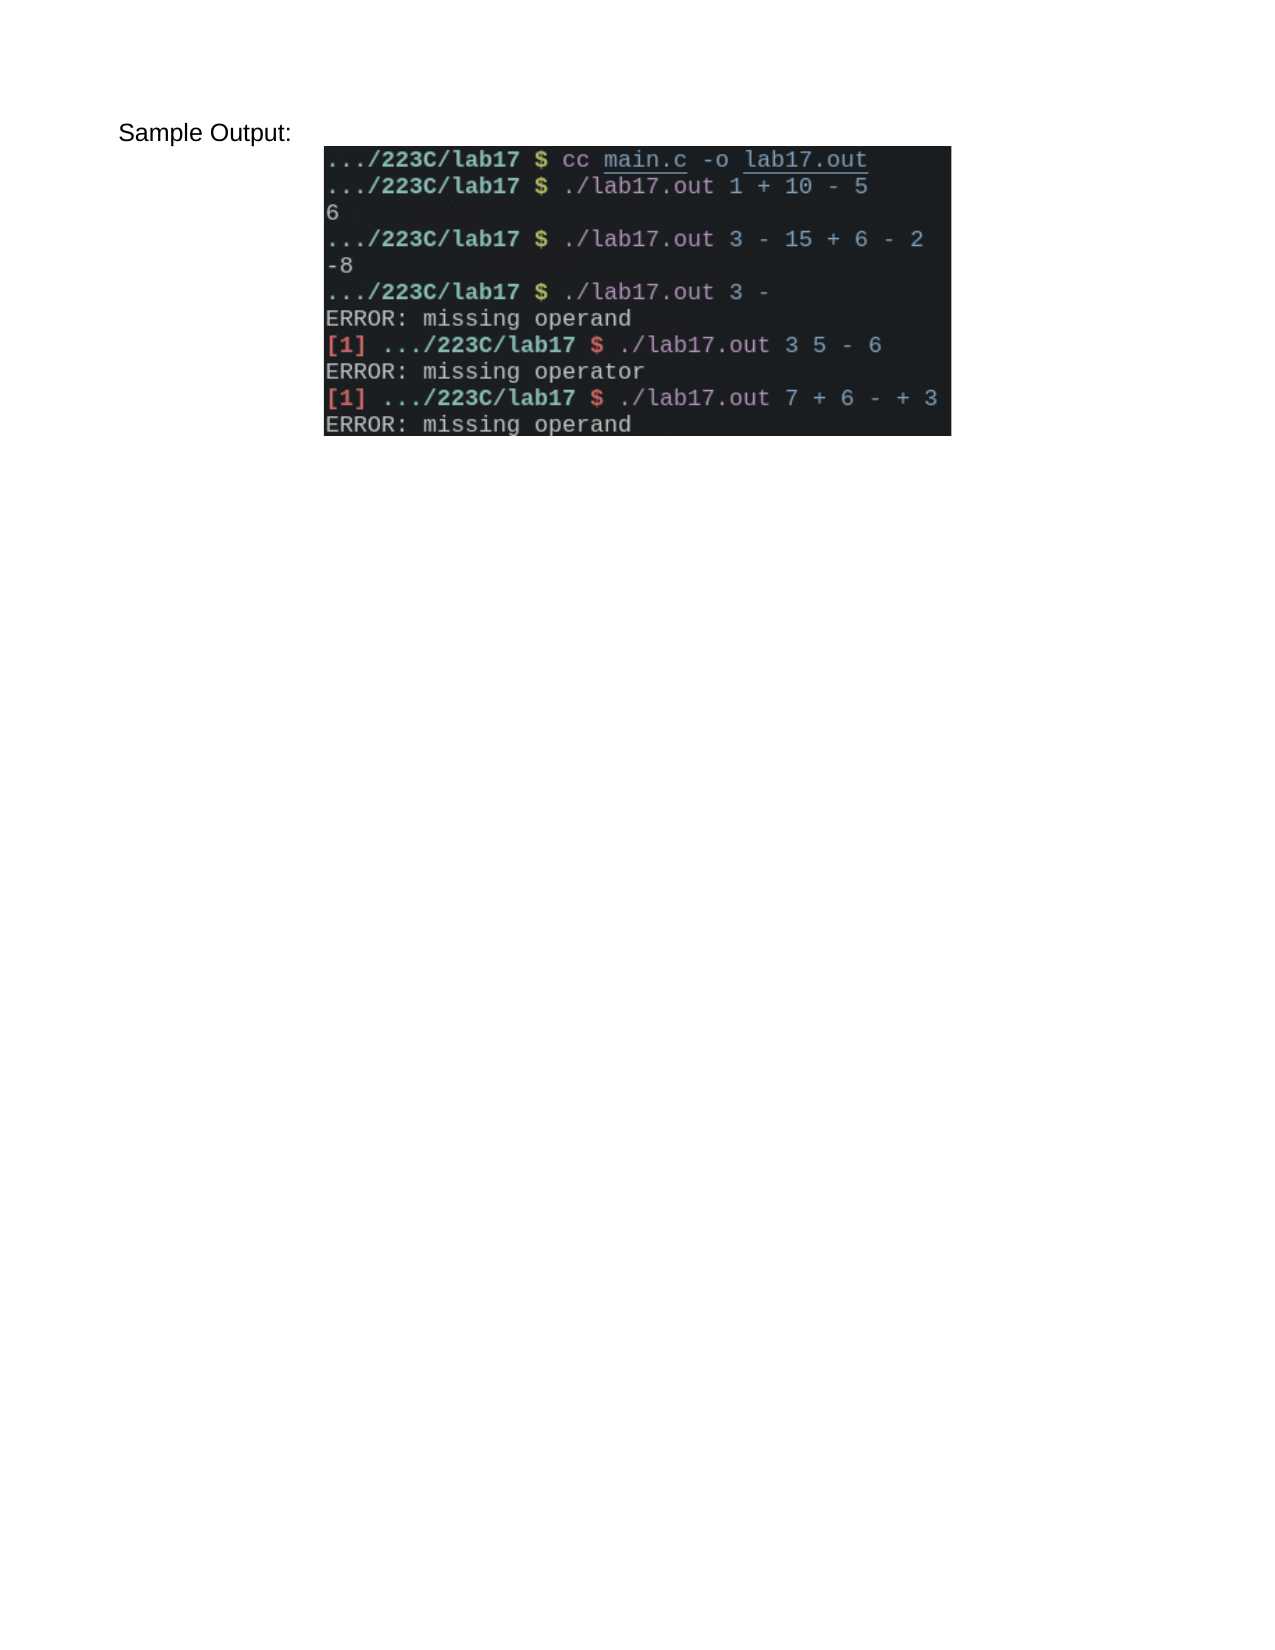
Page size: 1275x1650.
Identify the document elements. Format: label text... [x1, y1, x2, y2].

text Sample Output: [118, 118, 1157, 147]
picture [323, 146, 952, 436]
